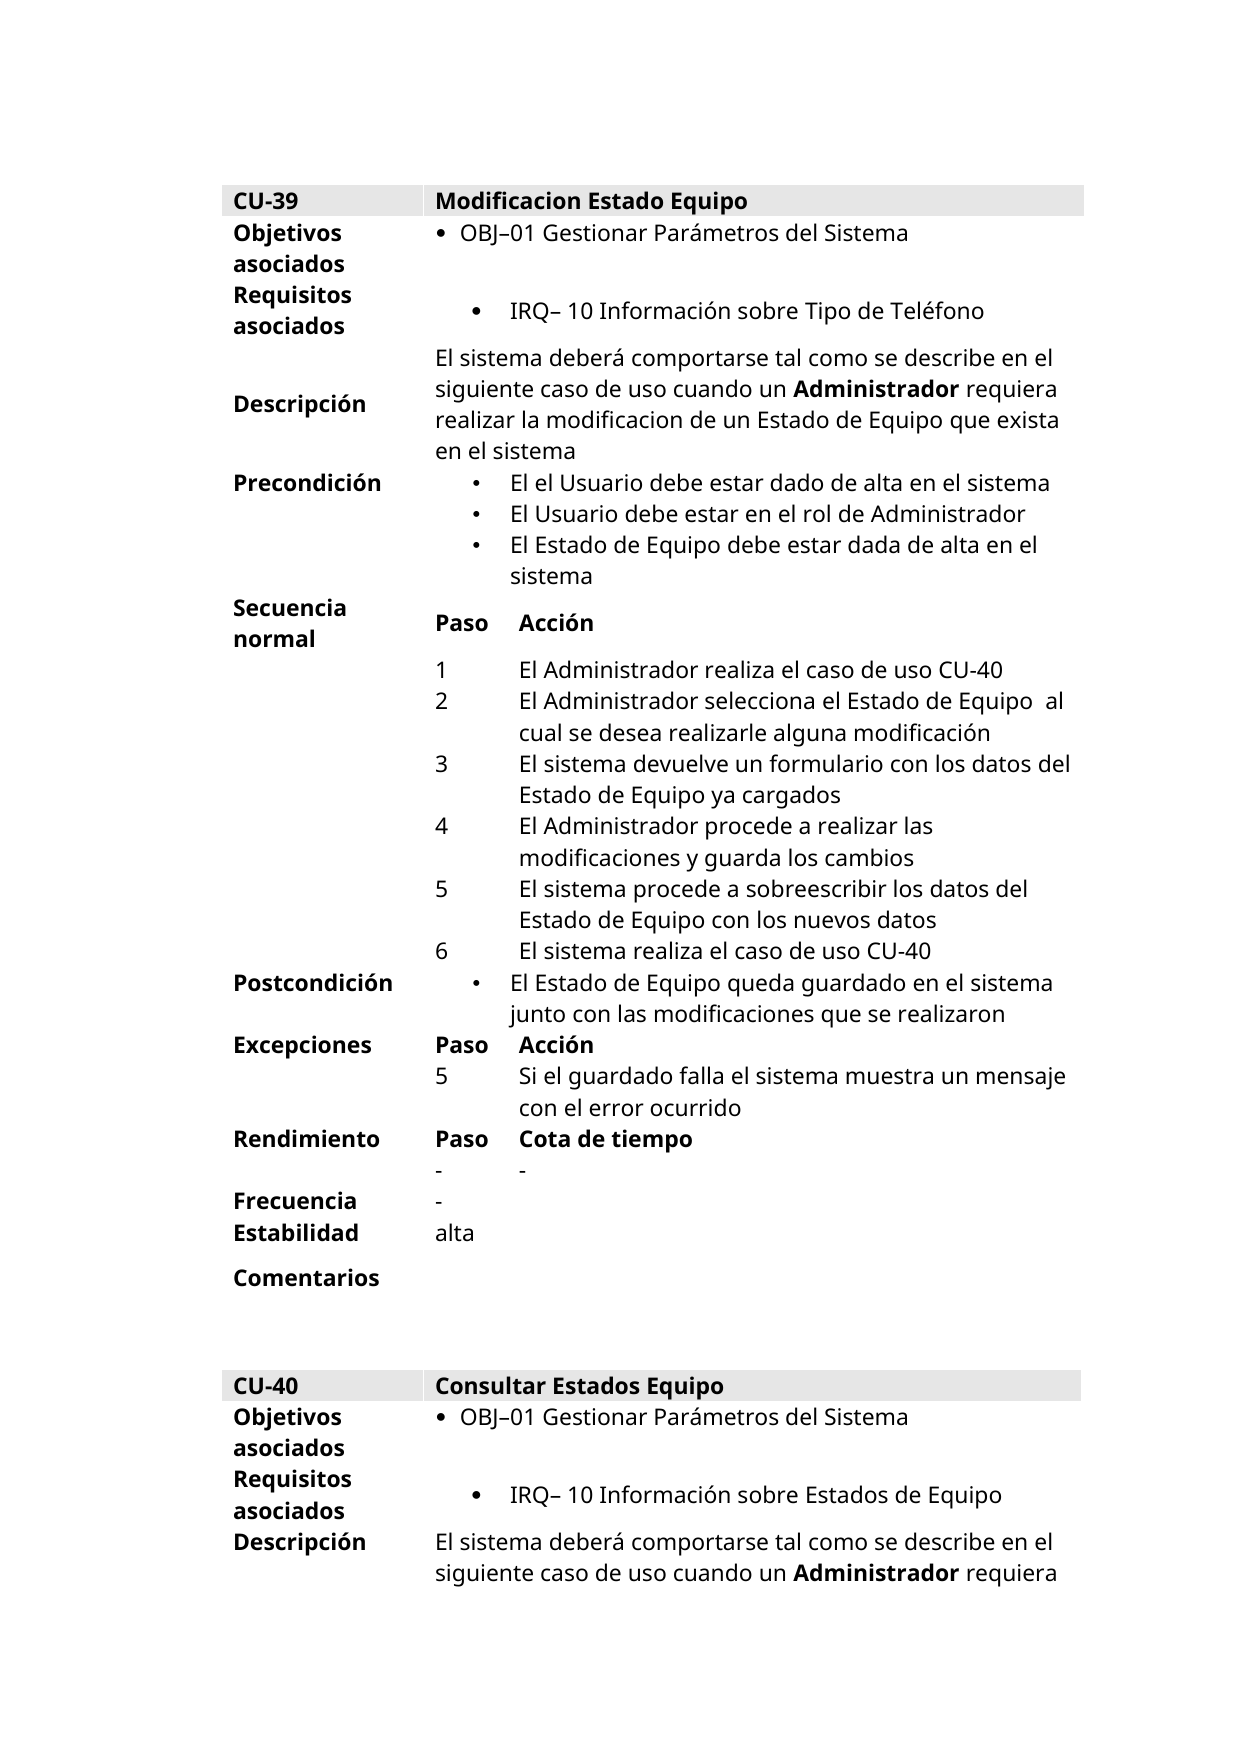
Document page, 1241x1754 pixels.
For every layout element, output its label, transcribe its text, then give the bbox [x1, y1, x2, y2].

table_cell El Administrador selecciona el Estado de Equipo al cual se desea realizarle alguna modificación [508, 685, 1084, 748]
table_cell alta [424, 1216, 1084, 1248]
table_cell El sistema deberá comportarse tal como se describe en el siguiente caso de uso cuando un Administrador requiera realizar la modificacion de un Estado de Equipo que exista en el sistema [424, 341, 1084, 466]
table_header CU-39 [222, 185, 423, 216]
table_header CU-40 [222, 1370, 423, 1401]
table_cell Objetivos asociados [222, 1401, 423, 1463]
table_cell 5 [424, 873, 507, 935]
table_cell Estabilidad [222, 1216, 423, 1248]
table_cell 2 [424, 685, 507, 748]
table_cell El sistema realiza el caso de uso CU-40 [508, 935, 1084, 966]
table_cell El Administrador procede a realizar las modificaciones y guarda los cambios [508, 810, 1084, 873]
table_cell Excepciones [222, 1029, 423, 1060]
table_cell El sistema procede a sobreescribir los datos del Estado de Equipo con los nuevos datos [508, 873, 1084, 935]
table_cell [222, 1060, 423, 1123]
table_cell El Administrador realiza el caso de uso CU-40 [508, 654, 1084, 685]
table_header Consultar Estados Equipo [424, 1370, 1081, 1401]
table_cell [222, 654, 423, 966]
table_cell 6 [424, 935, 507, 966]
table_cell 3 [424, 748, 507, 810]
table_cell Rendimiento [222, 1123, 423, 1154]
table_cell 4 [424, 810, 507, 873]
table_cell Cota de tiempo [508, 1123, 1084, 1154]
table_cell El sistema devuelve un formulario con los datos del Estado de Equipo ya cargados [508, 748, 1084, 810]
table_cell Acción [508, 1029, 1084, 1060]
table_cell El sistema deberá comportarse tal como se describe en el siguiente caso de uso cuando un Administrador requiera [424, 1526, 1081, 1588]
table_cell 5 [424, 1060, 507, 1123]
table_cell Paso [424, 591, 507, 654]
table_cell - [424, 1185, 1084, 1216]
table_cell Postcondición [222, 966, 423, 1029]
table_cell IRQ– 10 Información sobre Tipo de Teléfono [424, 279, 1084, 341]
table_cell Paso [424, 1123, 507, 1154]
table_cell El el Usuario debe estar dado de alta en el sistema El Usuario debe estar en el rol de Administrador El Estado de Equipo debe estar dada de alta en el sistema [424, 466, 1084, 591]
table_cell Objetivos asociados [222, 216, 423, 279]
table_cell [424, 1248, 1084, 1307]
table_cell [222, 1154, 423, 1185]
table_cell OBJ–01 Gestionar Parámetros del Sistema [424, 1401, 1081, 1463]
table_cell Acción [508, 591, 1084, 654]
table_cell Descripción [222, 1526, 423, 1588]
table_cell Requisitos asociados [222, 279, 423, 341]
table_cell Si el guardado falla el sistema muestra un mensaje con el error ocurrido [508, 1060, 1084, 1123]
table_cell El Estado de Equipo queda guardado en el sistema junto con las modificaciones que se realizaron [424, 966, 1084, 1029]
table_header Modificacion Estado Equipo [424, 185, 1084, 216]
table_cell Comentarios [222, 1248, 423, 1307]
table_cell - [508, 1154, 1084, 1185]
table_cell Descripción [222, 341, 423, 466]
table_cell Paso [424, 1029, 507, 1060]
table_cell Secuencia normal [222, 591, 423, 654]
table_cell 1 [424, 654, 507, 685]
table_cell IRQ– 10 Información sobre Estados de Equipo [424, 1463, 1081, 1526]
table_cell Precondición [222, 466, 423, 591]
table_cell Frecuencia [222, 1185, 423, 1216]
table_cell Requisitos asociados [222, 1463, 423, 1526]
table_cell OBJ–01 Gestionar Parámetros del Sistema [424, 216, 1084, 279]
table_cell - [424, 1154, 507, 1185]
